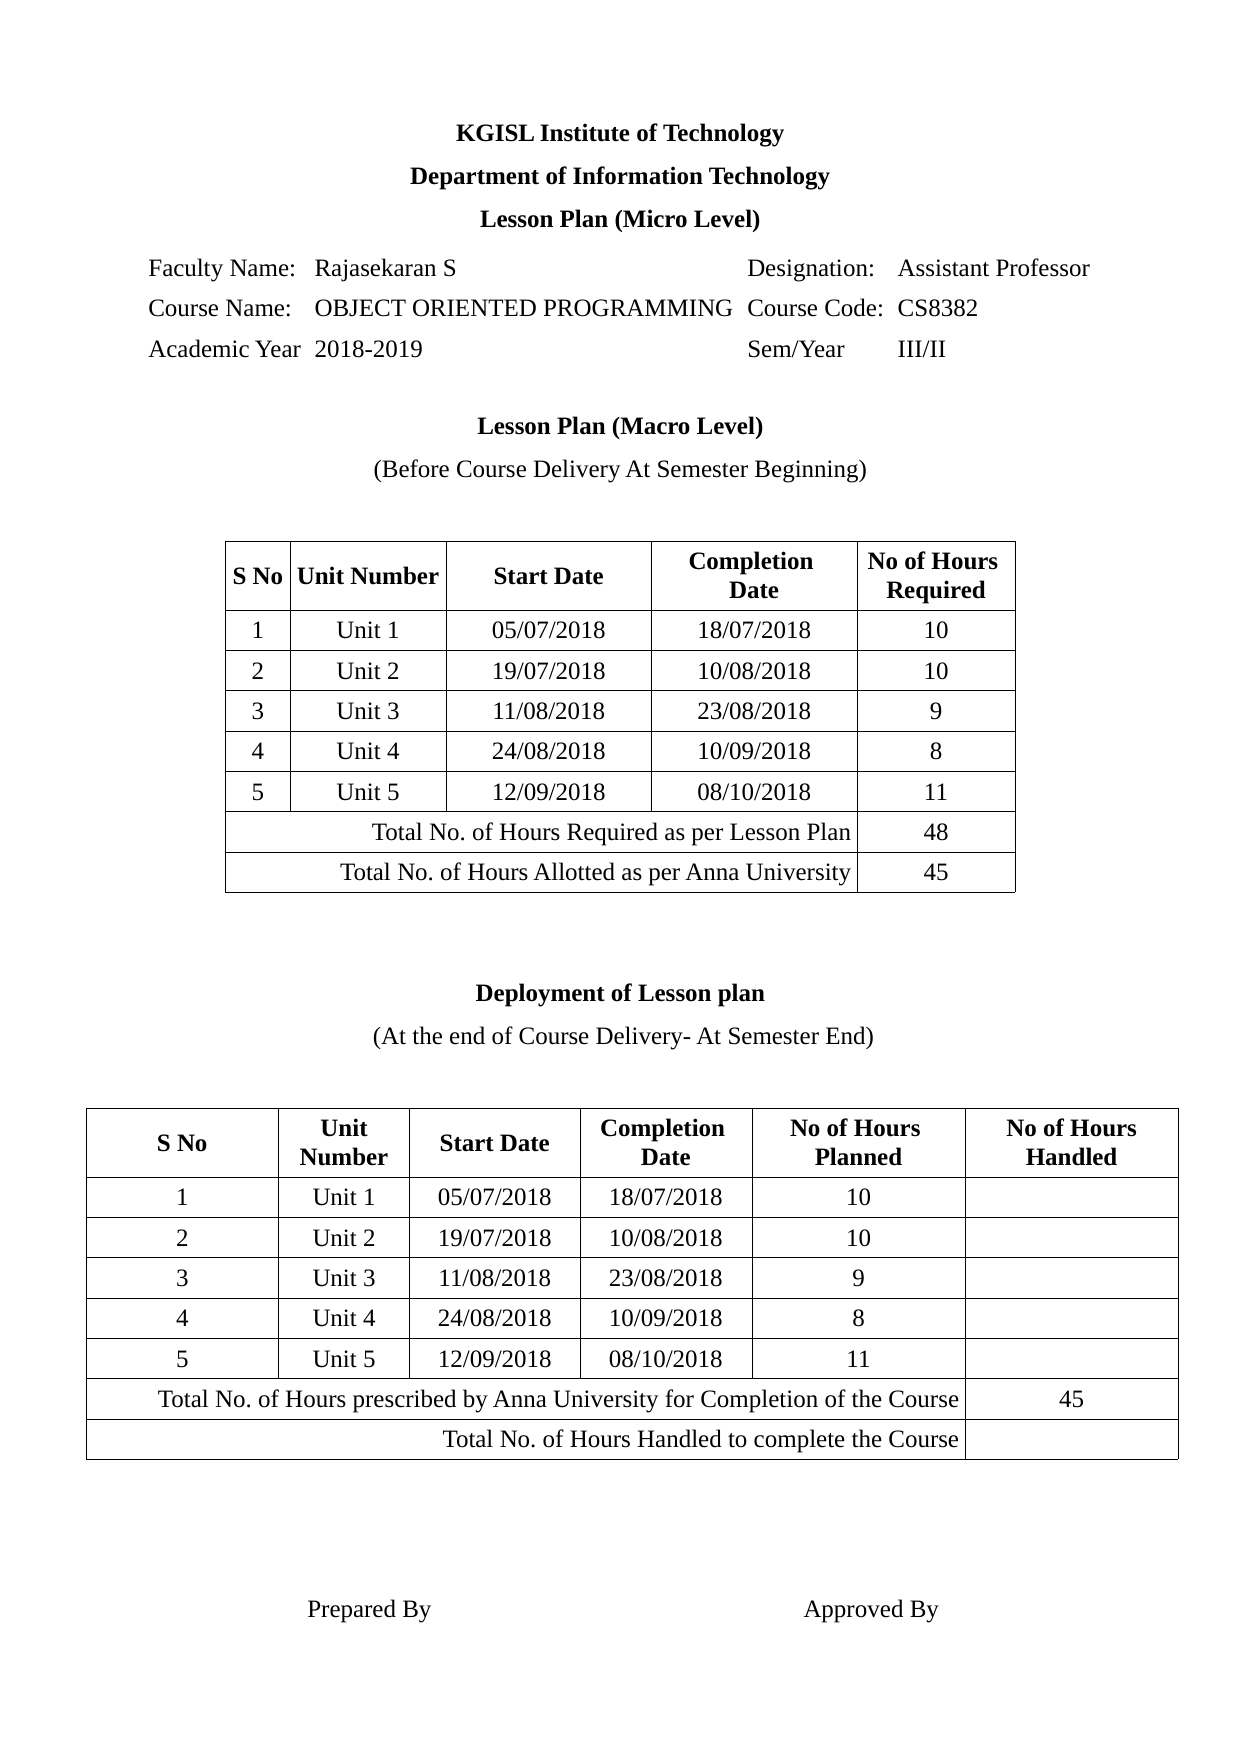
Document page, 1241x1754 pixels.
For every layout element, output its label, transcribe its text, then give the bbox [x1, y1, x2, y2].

table_cell [966, 1420, 1178, 1459]
table_cell 11/08/2018 [410, 1258, 580, 1298]
table_cell Unit 5 [291, 772, 446, 811]
text Lesson Plan (Macro Level) [118, 411, 1122, 440]
table_cell 2 [226, 651, 290, 690]
table_header Completion Date [652, 542, 857, 610]
table_cell 9 [753, 1258, 965, 1298]
table_cell Unit 1 [279, 1178, 409, 1217]
table_cell 45 [966, 1379, 1178, 1418]
table_cell 10/08/2018 [581, 1218, 752, 1257]
table_cell Course Code: [741, 288, 892, 328]
table_cell 23/08/2018 [581, 1258, 752, 1298]
table_cell 12/09/2018 [410, 1339, 580, 1378]
table_header Unit Number [291, 542, 446, 610]
table_cell Total No. of Hours Allotted as per Anna University [226, 853, 857, 892]
table_cell 5 [87, 1339, 278, 1378]
text (Before Course Delivery At Semester Beginning) [118, 454, 1122, 483]
table_cell [966, 1178, 1178, 1217]
table_cell 45 [858, 853, 1015, 892]
table_cell Total No. of Hours prescribed by Anna University for Completion of the Course [87, 1379, 965, 1418]
table_cell 2 [87, 1218, 278, 1257]
table_cell Unit 5 [279, 1339, 409, 1378]
text Lesson Plan (Micro Level) [118, 204, 1122, 233]
table_cell Total No. of Hours Required as per Lesson Plan [226, 812, 857, 852]
table_header Assistant Professor [892, 248, 1098, 288]
table_header Designation: [741, 248, 892, 288]
table_cell Unit 3 [279, 1258, 409, 1298]
table_cell 11 [753, 1339, 965, 1378]
table_cell 10 [858, 651, 1015, 690]
table_header No of Hours Required [858, 542, 1015, 610]
table_cell [966, 1218, 1178, 1257]
text Deployment of Lesson plan [118, 978, 1122, 1007]
table_cell 19/07/2018 [410, 1218, 580, 1257]
table_cell 2018-2019 [309, 328, 741, 368]
table_header Approved By [620, 1588, 1122, 1628]
text KGISL Institute of Technology [118, 118, 1122, 147]
table_cell Total No. of Hours Handled to complete the Course [87, 1420, 965, 1459]
table_header Unit Number [279, 1109, 409, 1177]
table_cell Academic Year [142, 328, 309, 368]
table_cell 05/07/2018 [410, 1178, 580, 1217]
table_cell 10 [858, 611, 1015, 650]
table_cell Unit 1 [291, 611, 446, 650]
table_cell Unit 3 [291, 691, 446, 731]
table_cell 4 [87, 1299, 278, 1338]
table_header Rajasekaran S [309, 248, 741, 288]
table_cell [966, 1258, 1178, 1298]
table_cell III/II [892, 328, 1098, 368]
table_header No of Hours Planned [753, 1109, 965, 1177]
table_header Prepared By [118, 1588, 620, 1628]
table_cell 48 [858, 812, 1015, 852]
table_cell Sem/Year [741, 328, 892, 368]
table_cell 10/09/2018 [652, 732, 857, 771]
table_header S No [87, 1109, 278, 1177]
table_cell 08/10/2018 [581, 1339, 752, 1378]
table_cell 10 [753, 1218, 965, 1257]
table_cell 11/08/2018 [447, 691, 651, 731]
table_cell 9 [858, 691, 1015, 731]
table_cell OBJECT ORIENTED PROGRAMMING [309, 288, 741, 328]
table_cell 1 [87, 1178, 278, 1217]
table_cell 18/07/2018 [652, 611, 857, 650]
table_header Completion Date [581, 1109, 752, 1177]
table_cell 4 [226, 732, 290, 771]
table_cell Unit 2 [291, 651, 446, 690]
table_cell 24/08/2018 [410, 1299, 580, 1338]
table_cell 3 [226, 691, 290, 731]
table_cell 1 [226, 611, 290, 650]
table_cell 10 [753, 1178, 965, 1217]
table_cell CS8382 [892, 288, 1098, 328]
table_cell 12/09/2018 [447, 772, 651, 811]
table_header S No [226, 542, 290, 610]
table_cell 11 [858, 772, 1015, 811]
table_cell 19/07/2018 [447, 651, 651, 690]
table_cell 10/09/2018 [581, 1299, 752, 1338]
table_cell 8 [858, 732, 1015, 771]
table_cell 05/07/2018 [447, 611, 651, 650]
table_cell Course Name: [142, 288, 309, 328]
text Department of Information Technology [118, 161, 1122, 190]
table_cell Unit 2 [279, 1218, 409, 1257]
table_header Start Date [410, 1109, 580, 1177]
table_header Faculty Name: [142, 248, 309, 288]
table_cell Unit 4 [279, 1299, 409, 1338]
table_cell [966, 1299, 1178, 1338]
table_header Start Date [447, 542, 651, 610]
table_cell Unit 4 [291, 732, 446, 771]
table_cell 8 [753, 1299, 965, 1338]
table_cell 18/07/2018 [581, 1178, 752, 1217]
table_cell 08/10/2018 [652, 772, 857, 811]
table_cell 10/08/2018 [652, 651, 857, 690]
table_cell [966, 1339, 1178, 1378]
table_header No of Hours Handled [966, 1109, 1178, 1177]
table_cell 23/08/2018 [652, 691, 857, 731]
table_cell 5 [226, 772, 290, 811]
table_cell 3 [87, 1258, 278, 1298]
text (At the end of Course Delivery- At Semester End) [118, 1021, 1122, 1050]
table_cell 24/08/2018 [447, 732, 651, 771]
